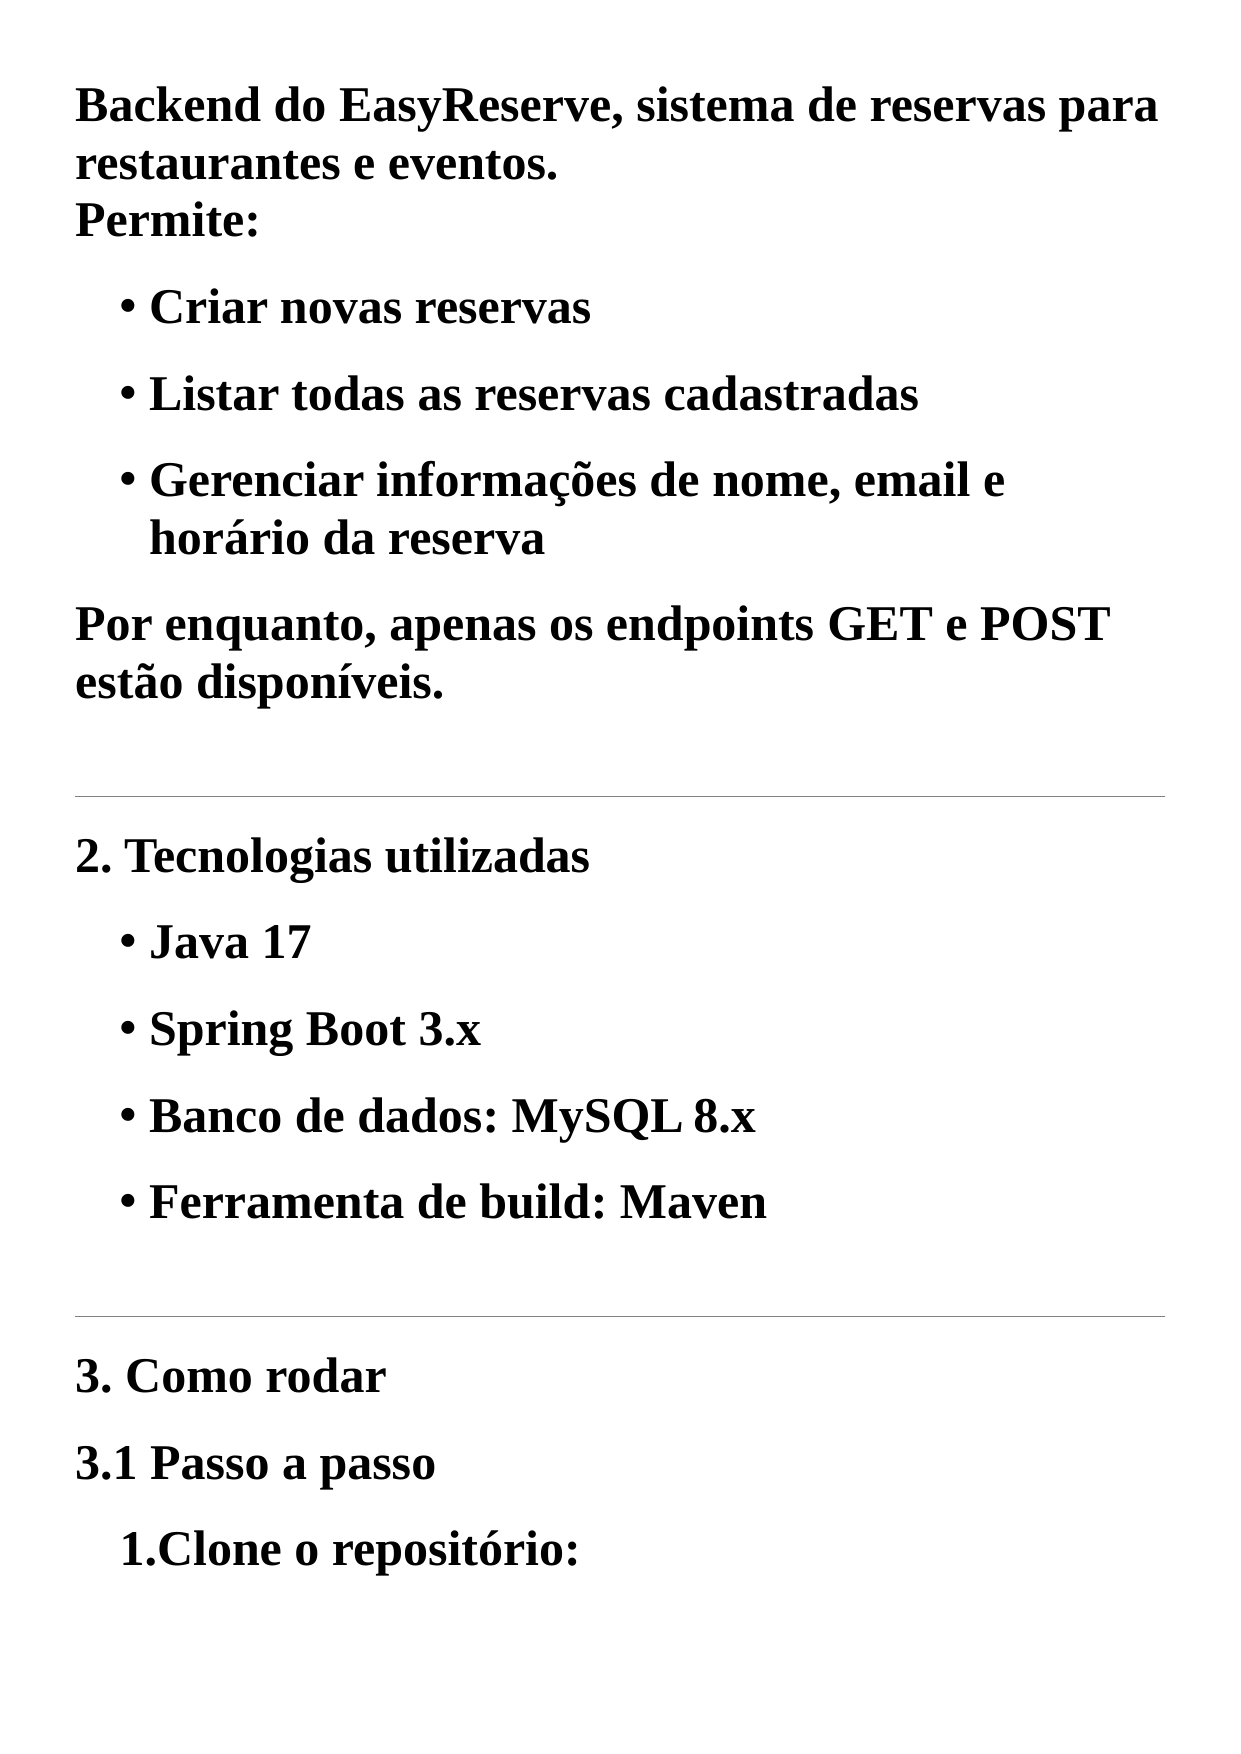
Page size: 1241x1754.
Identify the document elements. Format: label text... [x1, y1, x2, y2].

list Banco de dados: MySQL 8.x [119, 1085, 1165, 1143]
list Ferramenta de build: Maven [119, 1172, 1165, 1229]
subtitle 3.1 Passo a passo [75, 1432, 1165, 1490]
list Gerenciar informações de nome, email e horário da reserva [119, 450, 1165, 565]
list Criar novas reservas [119, 277, 1165, 334]
list Clone o repositório: [119, 1519, 1165, 1577]
list Java 17 [119, 912, 1165, 969]
subtitle 2. Tecnologias utilizadas [75, 825, 1165, 883]
list Spring Boot 3.x [119, 999, 1165, 1056]
list Listar todas as reservas cadastradas [119, 363, 1165, 421]
subtitle 3. Como rodar [75, 1346, 1165, 1403]
subtitle Backend do EasyReserve, sistema de reservas para restaurantes e eventos. Permite: [75, 75, 1165, 247]
text Por enquanto, apenas os endpoints GET e POST estão disponíveis. [75, 594, 1165, 709]
